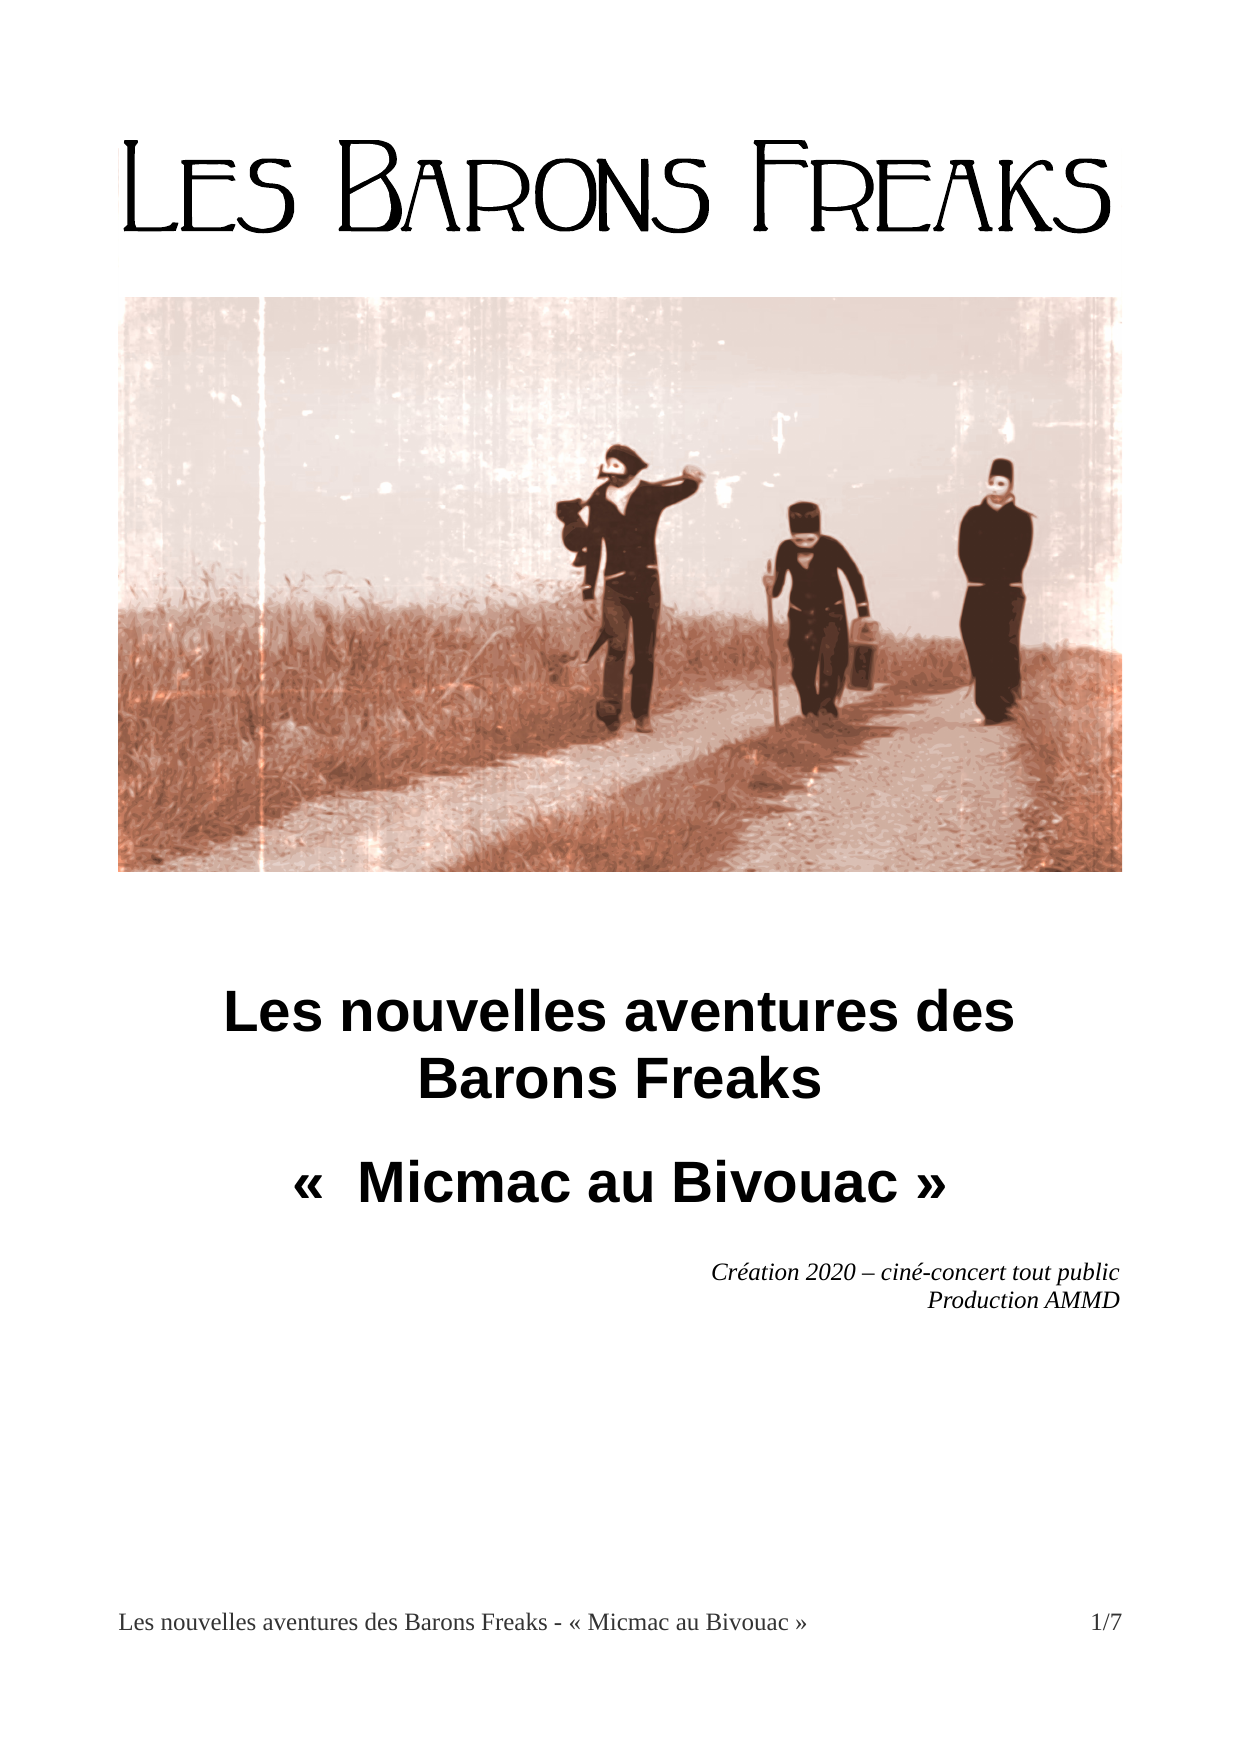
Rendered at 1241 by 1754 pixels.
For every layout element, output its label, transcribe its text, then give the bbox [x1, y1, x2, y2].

picture [118, 148, 1123, 872]
title « Micmac au Bivouac » [118, 1148, 1122, 1215]
text Création 2020 – ciné-concert tout public [118, 1257, 1122, 1285]
text Production AMMD [118, 1285, 1122, 1314]
title Les nouvelles aventures des Barons Freaks [118, 977, 1122, 1111]
